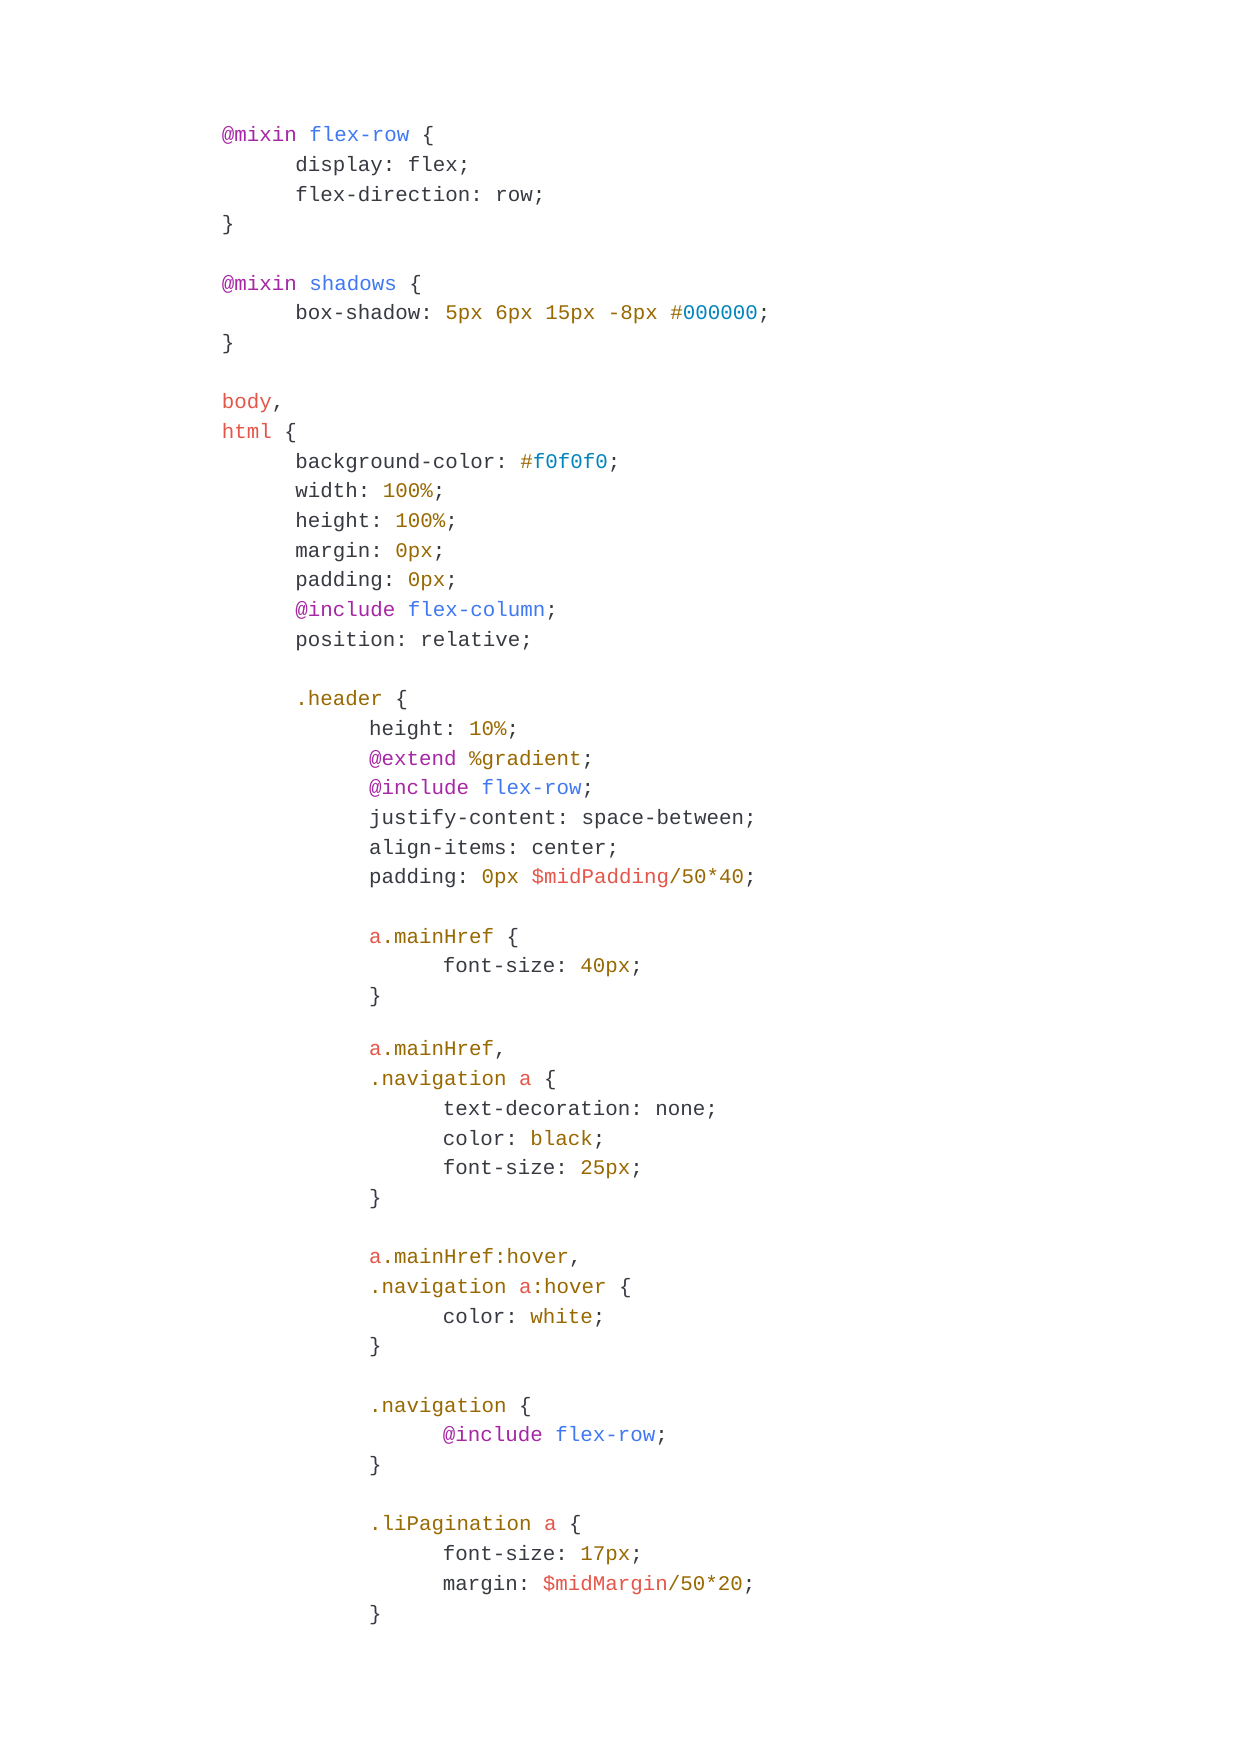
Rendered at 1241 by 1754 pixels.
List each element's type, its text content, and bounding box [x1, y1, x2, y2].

text @mixin flex-row { [222, 118, 1152, 148]
text body, [222, 385, 1152, 415]
text color: black; [222, 1121, 1152, 1151]
text @include flex-row; [222, 771, 1152, 801]
text } [222, 326, 1152, 356]
text flex-direction: row; [222, 177, 1152, 207]
text align-items: center; [222, 831, 1152, 860]
text } [222, 207, 1152, 237]
text .navigation a { [222, 1062, 1152, 1092]
text text-decoration: none; [222, 1092, 1152, 1121]
text font-size: 17px; [222, 1537, 1152, 1567]
text .liPagination a { [222, 1507, 1152, 1537]
text height: 10%; [222, 712, 1152, 742]
text } [222, 1181, 1152, 1211]
text } [222, 1596, 1152, 1626]
text a.mainHref:hover, [222, 1240, 1152, 1270]
text justify-content: space-between; [222, 801, 1152, 831]
text html { [222, 415, 1152, 445]
text } [222, 1329, 1152, 1359]
text margin: 0px; [222, 534, 1152, 563]
text .navigation a:hover { [222, 1270, 1152, 1299]
text @include flex-row; [222, 1418, 1152, 1448]
text background-color: #f0f0f0; [222, 445, 1152, 474]
text .header { [222, 682, 1152, 712]
text height: 100%; [222, 504, 1152, 534]
text a.mainHref, [222, 1032, 1152, 1062]
text } [222, 979, 1152, 1009]
text } [222, 1448, 1152, 1478]
text .navigation { [222, 1389, 1152, 1418]
text display: flex; [222, 148, 1152, 177]
text @mixin shadows { [222, 267, 1152, 296]
text color: white; [222, 1299, 1152, 1329]
text padding: 0px; [222, 563, 1152, 593]
text @include flex-column; [222, 593, 1152, 623]
text font-size: 40px; [222, 949, 1152, 979]
text @extend %gradient; [222, 742, 1152, 771]
text font-size: 25px; [222, 1151, 1152, 1181]
text padding: 0px $midPadding/50*40; [222, 860, 1152, 890]
text margin: $midMargin/50*20; [222, 1567, 1152, 1596]
text width: 100%; [222, 474, 1152, 504]
text a.mainHref { [222, 920, 1152, 949]
text position: relative; [222, 623, 1152, 652]
text box-shadow: 5px 6px 15px -8px #000000; [222, 296, 1152, 326]
